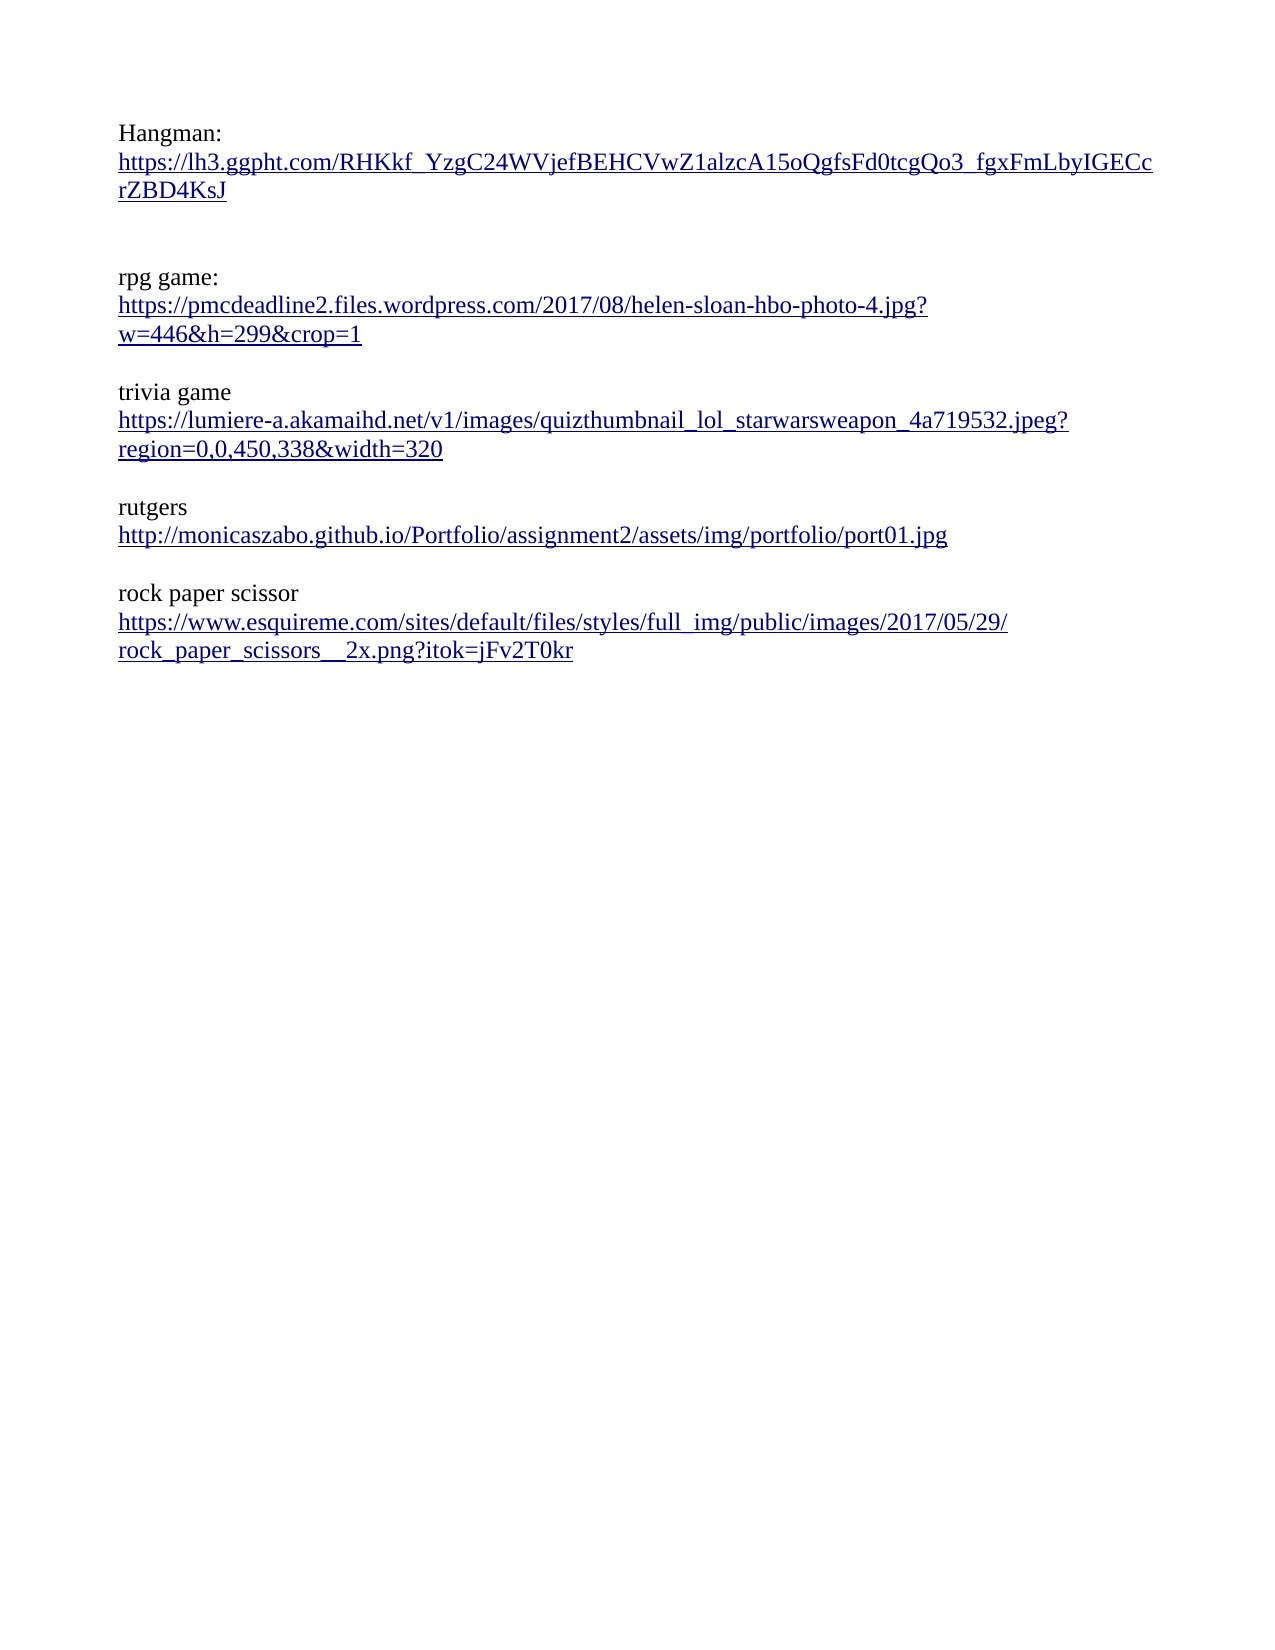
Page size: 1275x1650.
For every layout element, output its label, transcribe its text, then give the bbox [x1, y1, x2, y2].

text rpg game: [118, 262, 1157, 291]
text Hangman: https://lh3.ggpht.com/RHKkf_YzgC24WVjefBEHCVwZ1alzcA15oQgfsFd0tcgQo3_fgxFmLbyIGECcrZBD4KsJ [118, 118, 1157, 204]
text https://pmcdeadline2.files.wordpress.com/2017/08/helen-sloan-hbo-photo-4.jpg?w=446&h=299&crop=1 [118, 291, 1157, 348]
text https://www.esquireme.com/sites/default/files/styles/full_img/public/images/2017/05/29/rock_paper_scissors__2x.png?itok=jFv2T0kr [118, 607, 1157, 664]
text rutgers [118, 492, 1157, 521]
text http://monicaszabo.github.io/Portfolio/assignment2/assets/img/portfolio/port01.jpg [118, 521, 1157, 549]
text https://lumiere-a.akamaihd.net/v1/images/quizthumbnail_lol_starwarsweapon_4a719532.jpeg?region=0,0,450,338&width=320 [118, 406, 1157, 463]
text trivia game [118, 377, 1157, 406]
text rock paper scissor [118, 578, 1157, 607]
